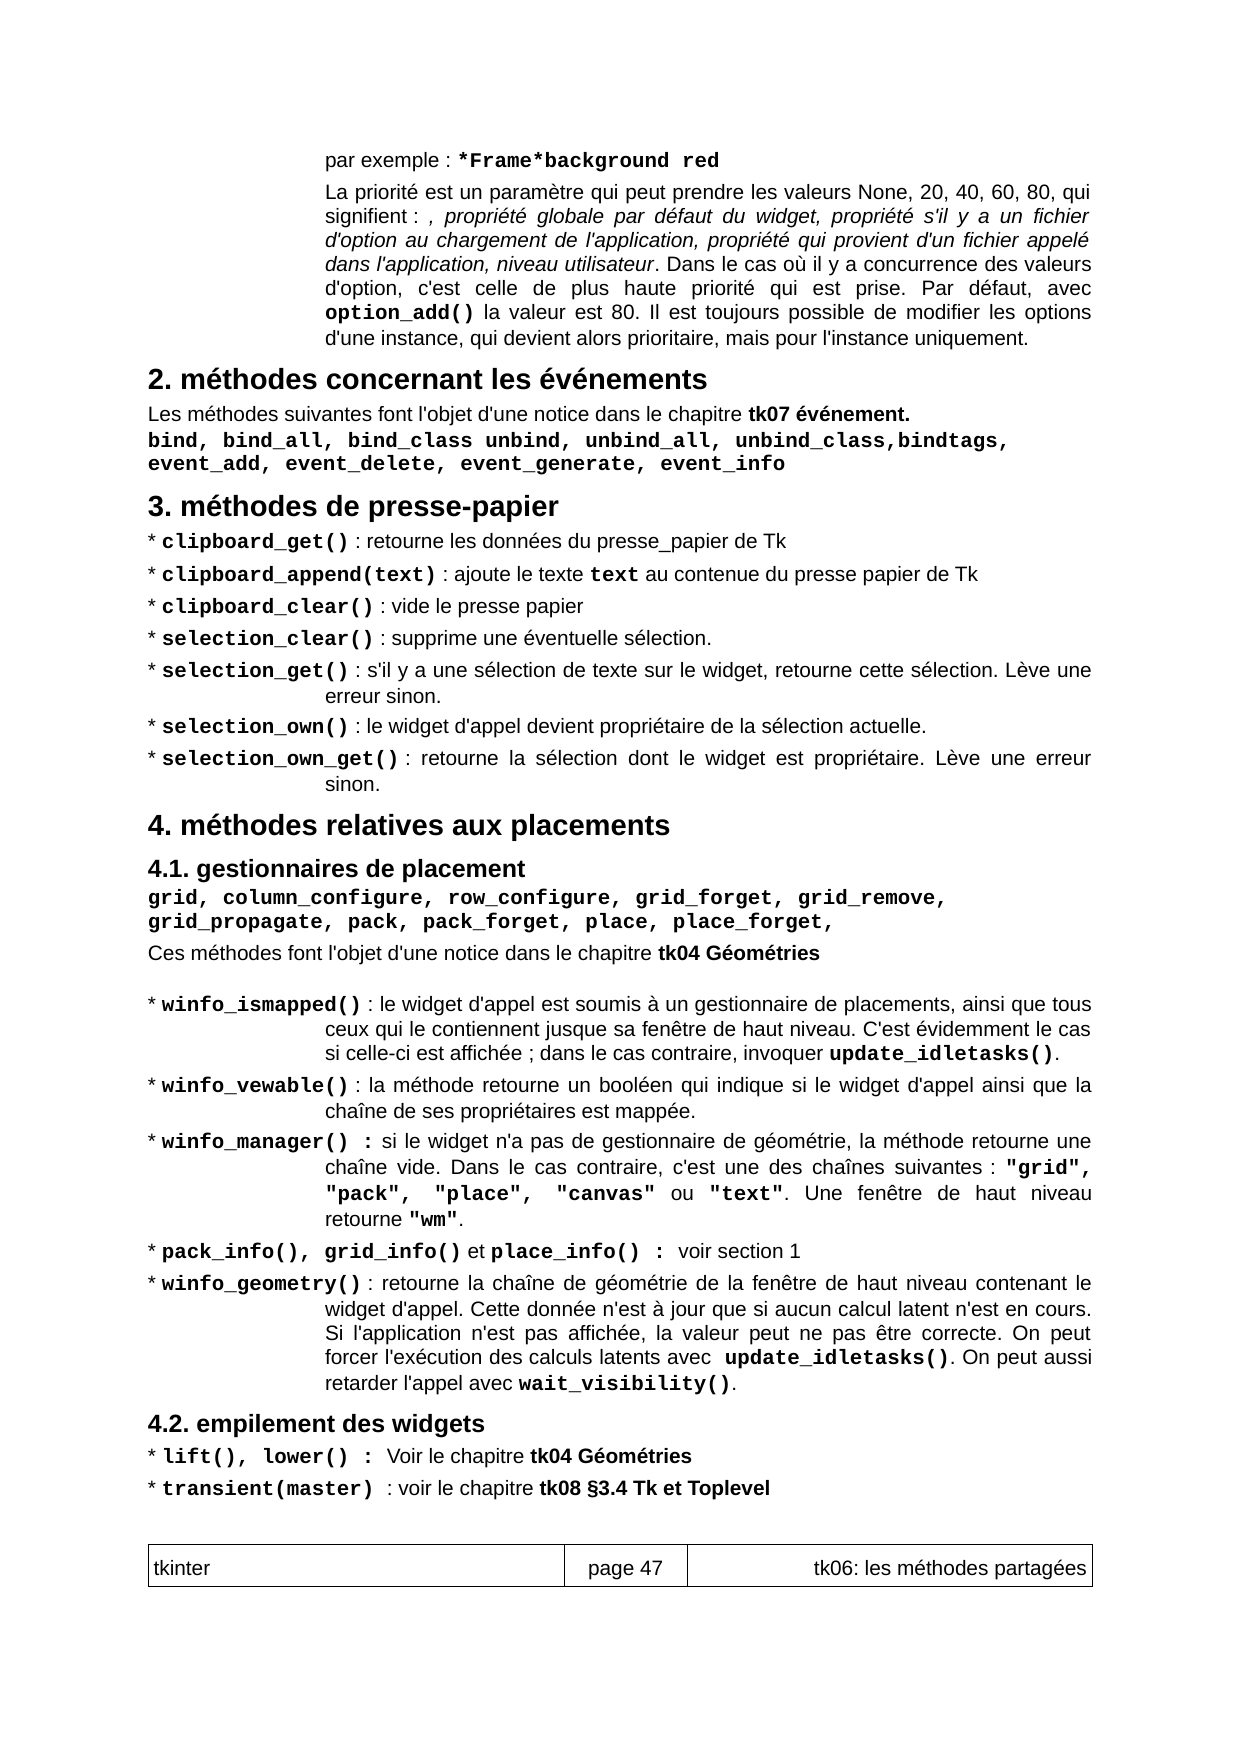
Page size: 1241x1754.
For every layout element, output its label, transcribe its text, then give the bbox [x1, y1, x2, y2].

text La priorité est un paramètre qui peut prendre les valeurs None, 20, 40, 60, 80, qui signifient : , propriété globale par défaut du widget, propriété s'il y a un fichier d'option au chargement de l'application, propriété qui provient d'un fichier appelé dans l'application, niveau utilisateur. Dans le cas où il y a concurrence des valeurs d'option, c'est celle de plus haute priorité qui est prise. Par défaut, avec option_add() la valeur est 80. Il est toujours possible de modifier les options d'une instance, qui devient alors prioritaire, mais pour l'instance uniquement. [325, 180, 1093, 349]
text * selection_get() : s'il y a une sélection de texte sur le widget, retourne cette sélection. Lève une erreur sinon. [148, 658, 1093, 707]
text * selection_own_get() : retourne la sélection dont le widget est propriétaire. Lève une erreur sinon. [148, 746, 1093, 796]
text * lift(), lower() : Voir le chapitre tk04 Géométries [148, 1444, 1093, 1470]
text * clipboard_get() : retourne les données du presse_papier de Tk [148, 529, 1093, 555]
text grid, column_configure, row_configure, grid_forget, grid_remove, grid_propagate, pack, pack_forget, place, place_forget, [148, 887, 1093, 934]
text * clipboard_clear() : vide le presse papier [148, 593, 1093, 619]
text * winfo_manager() : si le widget n'a pas de gestionnaire de géométrie, la méthode retourne une chaîne vide. Dans le cas contraire, c'est une des chaînes suivantes : "grid", "pack", "place", "canvas" ou "text". Une fenêtre de haut niveau retourne "wm". [148, 1129, 1093, 1233]
text * pack_info(), grid_info() et place_info() : voir section 1 [148, 1239, 1093, 1265]
text par exemple : *Frame*background red [148, 148, 1093, 173]
text * selection_own() : le widget d'appel devient propriétaire de la sélection actuelle. [148, 714, 1093, 739]
text * selection_clear() : supprime une éventuelle sélection. [148, 626, 1093, 651]
text * winfo_vewable() : la méthode retourne un booléen qui indique si le widget d'appel ainsi que la chaîne de ses propriétaires est mappée. [148, 1073, 1093, 1123]
text * winfo_ismapped() : le widget d'appel est soumis à un gestionnaire de placements, ainsi que tous ceux qui le contiennent jusque sa fenêtre de haut niveau. C'est évidemment le cas si celle-ci est affichée ; dans le cas contraire, invoquer update_idletasks(). [148, 991, 1093, 1067]
subtitle 2. méthodes concernant les événements [148, 362, 1093, 395]
subtitle 4.1. gestionnaires de placement [148, 854, 1093, 883]
text Les méthodes suivantes font l'objet d'une notice dans le chapitre tk07 événement. [148, 402, 1093, 426]
text bind, bind_all, bind_class unbind, unbind_all, unbind_class,bindtags, event_add, event_delete, event_generate, event_info [148, 430, 1093, 477]
text * transient(master) : voir le chapitre tk08 §3.4 Tk et Toplevel [148, 1476, 1093, 1502]
text Ces méthodes font l'objet d'une notice dans le chapitre tk04 Géométries [148, 941, 1093, 964]
subtitle 4.2. empilement des widgets [148, 1409, 1093, 1438]
text * winfo_geometry() : retourne la chaîne de géométrie de la fenêtre de haut niveau contenant le widget d'appel. Cette donnée n'est à jour que si aucun calcul latent n'est en cours. Si l'application n'est pas affichée, la valeur peut ne pas être correcte. On peut forcer l'exécution des calculs latents avec update_idletasks(). On peut aussi retarder l'appel avec wait_visibility(). [148, 1271, 1093, 1396]
subtitle 3. méthodes de presse-papier [148, 489, 1093, 523]
text * clipboard_append(text) : ajoute le texte text au contenue du presse papier de Tk [148, 561, 1093, 587]
subtitle 4. méthodes relatives aux placements [148, 808, 1093, 842]
